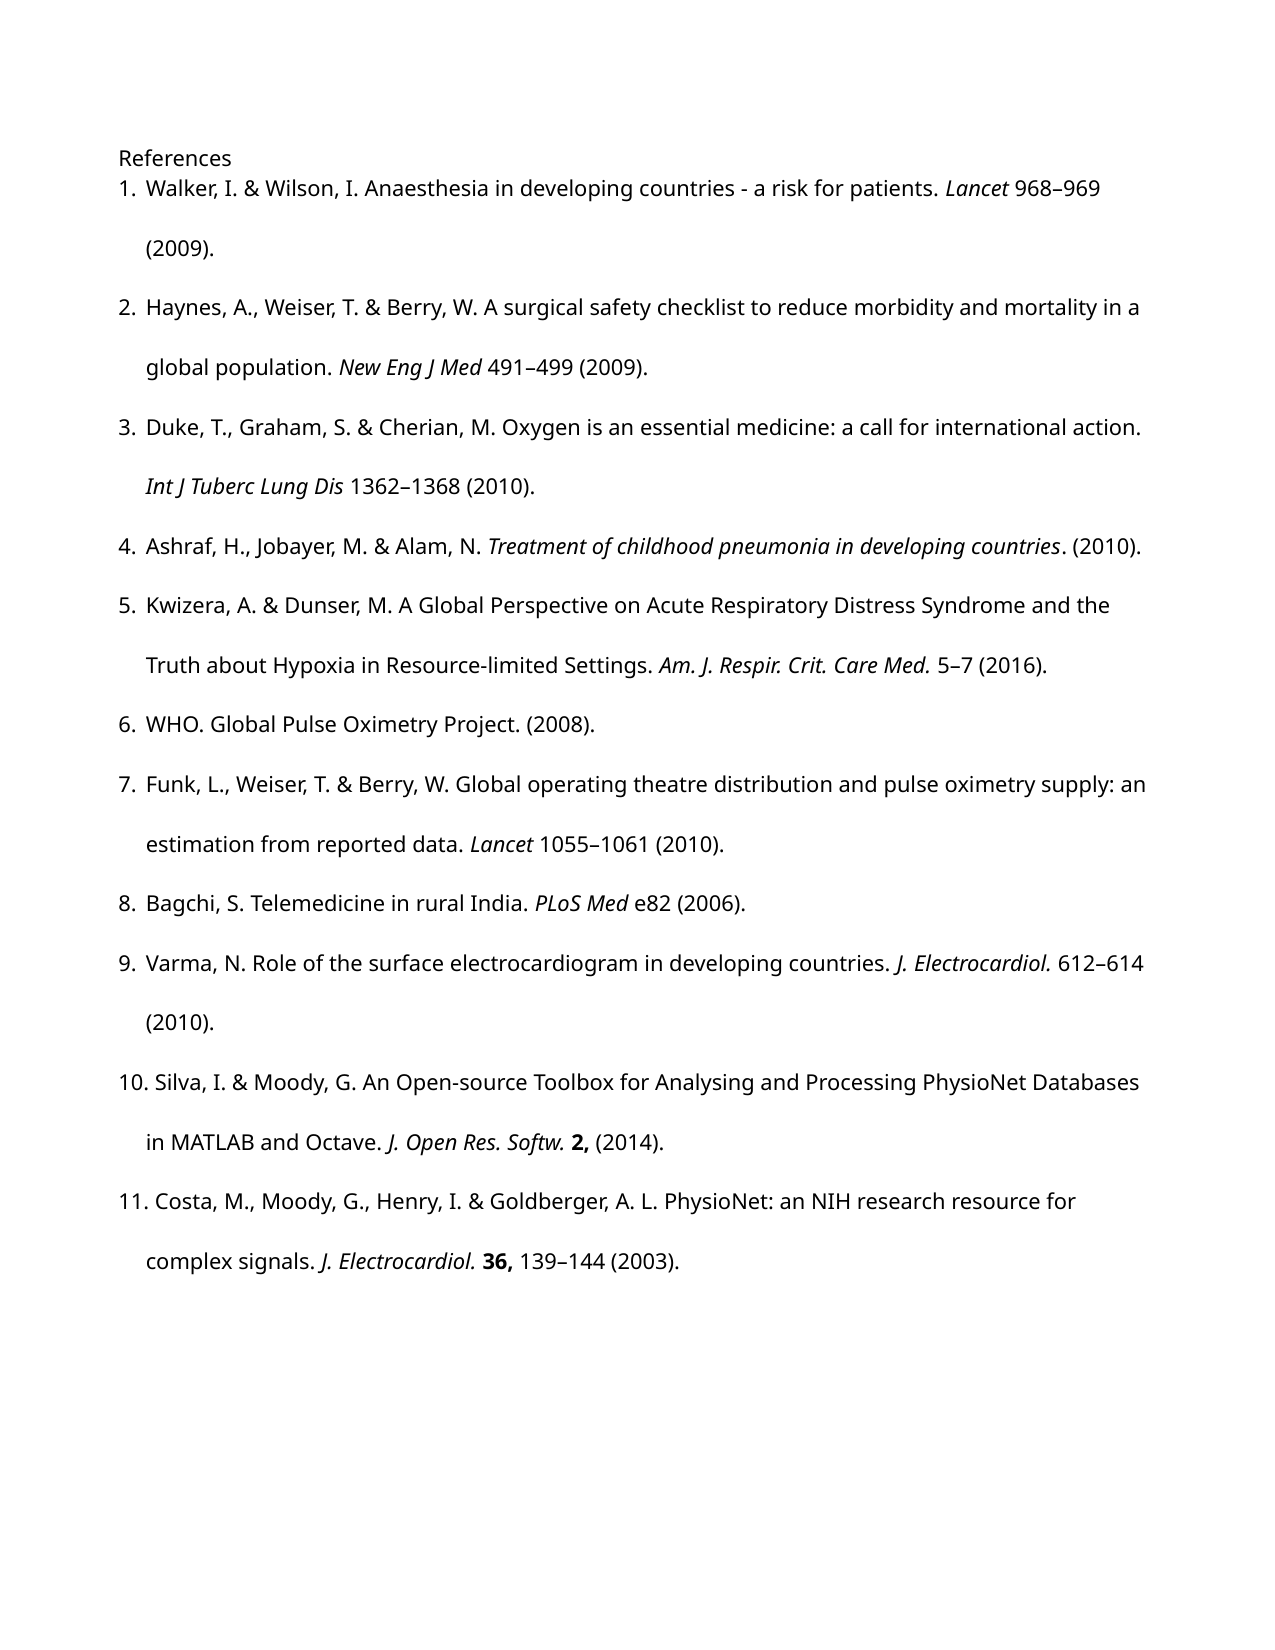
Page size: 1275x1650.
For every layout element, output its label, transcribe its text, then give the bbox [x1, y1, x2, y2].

text 5. Kwizera, A. & Dunser, M. A Global Perspective on Acute Respiratory Distress Syndrome and the Truth about Hypoxia in Resource-limited Settings. Am. J. Respir. Crit. Care Med. 5–7 (2016). [118, 590, 1157, 679]
text 6. WHO. Global Pulse Oximetry Project. (2008). [118, 709, 1157, 739]
text 8. Bagchi, S. Telemedicine in rural India. PLoS Med e82 (2006). [118, 888, 1157, 918]
text 7. Funk, L., Weiser, T. & Berry, W. Global operating theatre distribution and pulse oximetry supply: an estimation from reported data. Lancet 1055–1061 (2010). [118, 769, 1157, 858]
text 9. Varma, N. Role of the surface electrocardiogram in developing countries. J. Electrocardiol. 612–614 (2010). [118, 948, 1157, 1037]
text 4. Ashraf, H., Jobayer, M. & Alam, N. Treatment of childhood pneumonia in developing countries. (2010). [118, 531, 1157, 560]
text 2. Haynes, A., Weiser, T. & Berry, W. A surgical safety checklist to reduce morbidity and mortality in a global population. New Eng J Med 491–499 (2009). [118, 292, 1157, 382]
text 1. Walker, I. & Wilson, I. Anaesthesia in developing countries - a risk for patients. Lancet 968–969 (2009). [118, 173, 1157, 262]
text 10. Silva, I. & Moody, G. An Open-source Toolbox for Analysing and Processing PhysioNet Databases in MATLAB and Octave. J. Open Res. Softw. 2, (2014). [118, 1067, 1157, 1156]
text 3. Duke, T., Graham, S. & Cherian, M. Oxygen is an essential medicine: a call for international action. Int J Tuberc Lung Dis 1362–1368 (2010). [118, 411, 1157, 501]
text 11. Costa, M., Moody, G., Henry, I. & Goldberger, A. L. PhysioNet: an NIH research resource for complex signals. J. Electrocardiol. 36, 139–144 (2003). [118, 1186, 1157, 1275]
subtitle References [118, 143, 1157, 173]
